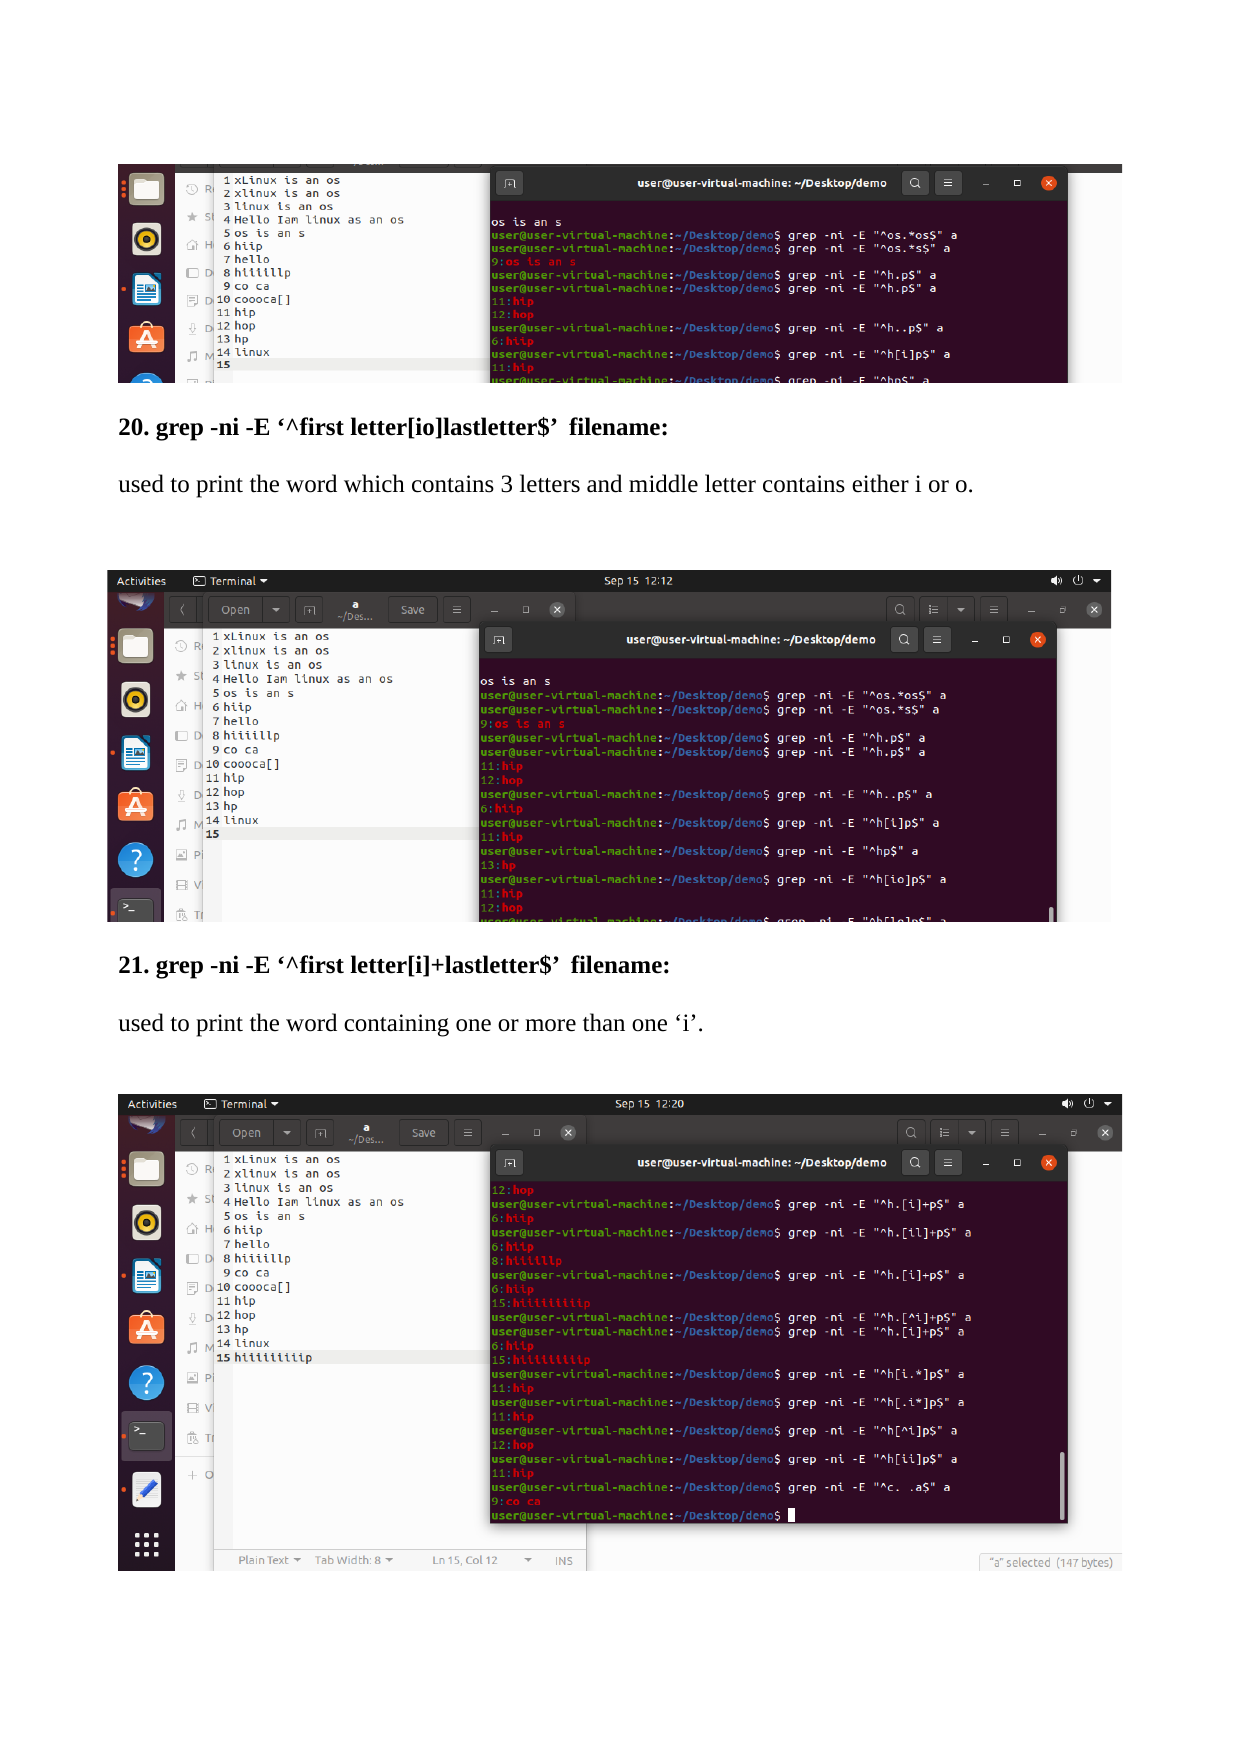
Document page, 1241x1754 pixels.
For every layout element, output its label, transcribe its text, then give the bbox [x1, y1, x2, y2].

picture [107, 570, 1112, 922]
text used to print the word containing one or more than one ‘i’. [118, 1008, 1122, 1037]
text 20. grep -ni -E ‘^first letter[io]lastletter$’ filename: [118, 412, 1122, 440]
picture [118, 164, 1123, 383]
text 21. grep -ni -E ‘^first letter[i]+lastletter$’ filename: [118, 950, 1122, 979]
picture [118, 1094, 1123, 1571]
text used to print the word which contains 3 letters and middle letter contains either i or o. [118, 469, 1122, 498]
